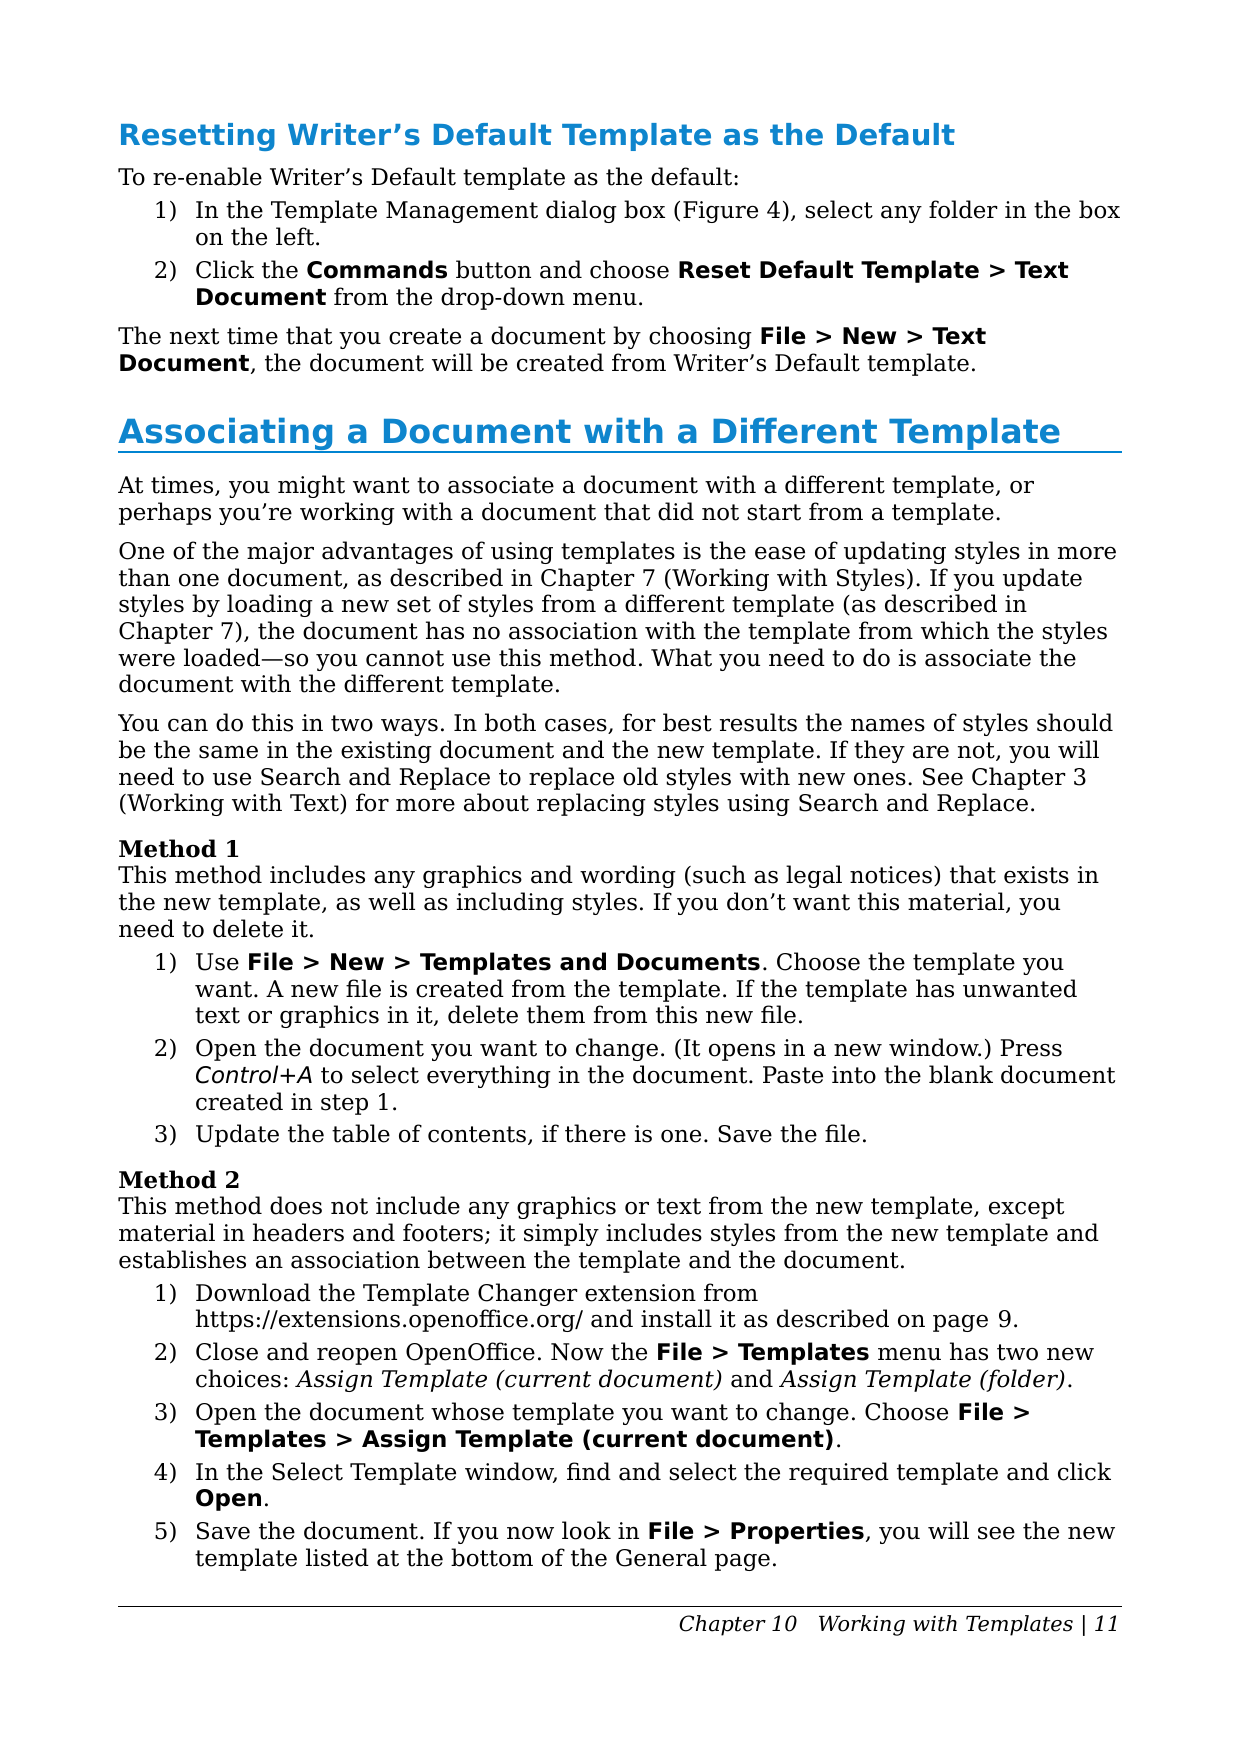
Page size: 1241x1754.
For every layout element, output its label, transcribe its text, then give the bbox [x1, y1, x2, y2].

subtitle Resetting Writer’s Default Template as the Default [118, 118, 1122, 152]
list Update the table of contents, if there is one. Save the file. [177, 1122, 1122, 1148]
text Method 2 [118, 1167, 1122, 1193]
list Close and reopen OpenOffice. Now the File > Templates menu has two new choices: Assign Template (current document) and Assign Template (folder). [177, 1339, 1122, 1393]
list Open the document you want to change. (It opens in a new window.) Press Control+A to select everything in the document. Paste into the blank document created in step 1. [177, 1035, 1122, 1115]
list In the Select Template window, find and select the required template and click Open. [177, 1459, 1122, 1512]
list To re-enable Writer’s Default template as the default: [118, 164, 1122, 191]
list This method includes any graphics and wording (such as legal notices) that exists in the new template, as well as including styles. If you don’t want this material, you need to delete it. [118, 863, 1122, 943]
list Click the Commands button and choose Reset Default Template > Text Document from the drop-down menu. [177, 257, 1122, 311]
text The next time that you create a document by choosing File > New > Text Document, the document will be created from Writer’s Default template. [118, 323, 1122, 376]
text You can do this in two ways. In both cases, for best results the names of styles should be the same in the existing document and the new template. If they are not, you will need to use Search and Replace to replace old styles with new ones. See Chapter 3 (Working with Text) for more about replacing styles using Search and Replace. [118, 711, 1122, 817]
list Use File > New > Templates and Documents. Choose the template you want. A new file is created from the template. If the template has unwanted text or graphics in it, delete them from this new file. [177, 949, 1122, 1029]
text One of the major advantages of using templates is the ease of updating styles in more than one document, as described in Chapter 7 (Working with Styles). If you update styles by loading a new set of styles from a different template (as described in Chapter 7), the document has no association with the template from which the styles were loaded—so you cannot use this method. What you need to do is associate the document with the different template. [118, 538, 1122, 698]
subtitle Associating a Document with a Different Template [118, 412, 1122, 451]
list This method does not include any graphics or text from the new template, except material in headers and footers; it simply includes styles from the new template and establishes an association between the template and the document. [118, 1193, 1122, 1273]
text At times, you might want to associate a document with a different template, or perhaps you’re working with a document that did not start from a template. [118, 472, 1122, 526]
text Method 1 [118, 836, 1122, 863]
list Download the Template Changer extension from https://extensions.openoffice.org/ and install it as described on page 9. [177, 1280, 1122, 1333]
list In the Template Management dialog box (Figure 4), select any folder in the box on the left. [177, 198, 1122, 251]
list Save the document. If you now look in File > Properties, you will see the new template listed at the bottom of the General page. [177, 1518, 1122, 1572]
list Open the document whose template you want to change. Choose File > Templates > Assign Template (current document). [177, 1399, 1122, 1452]
